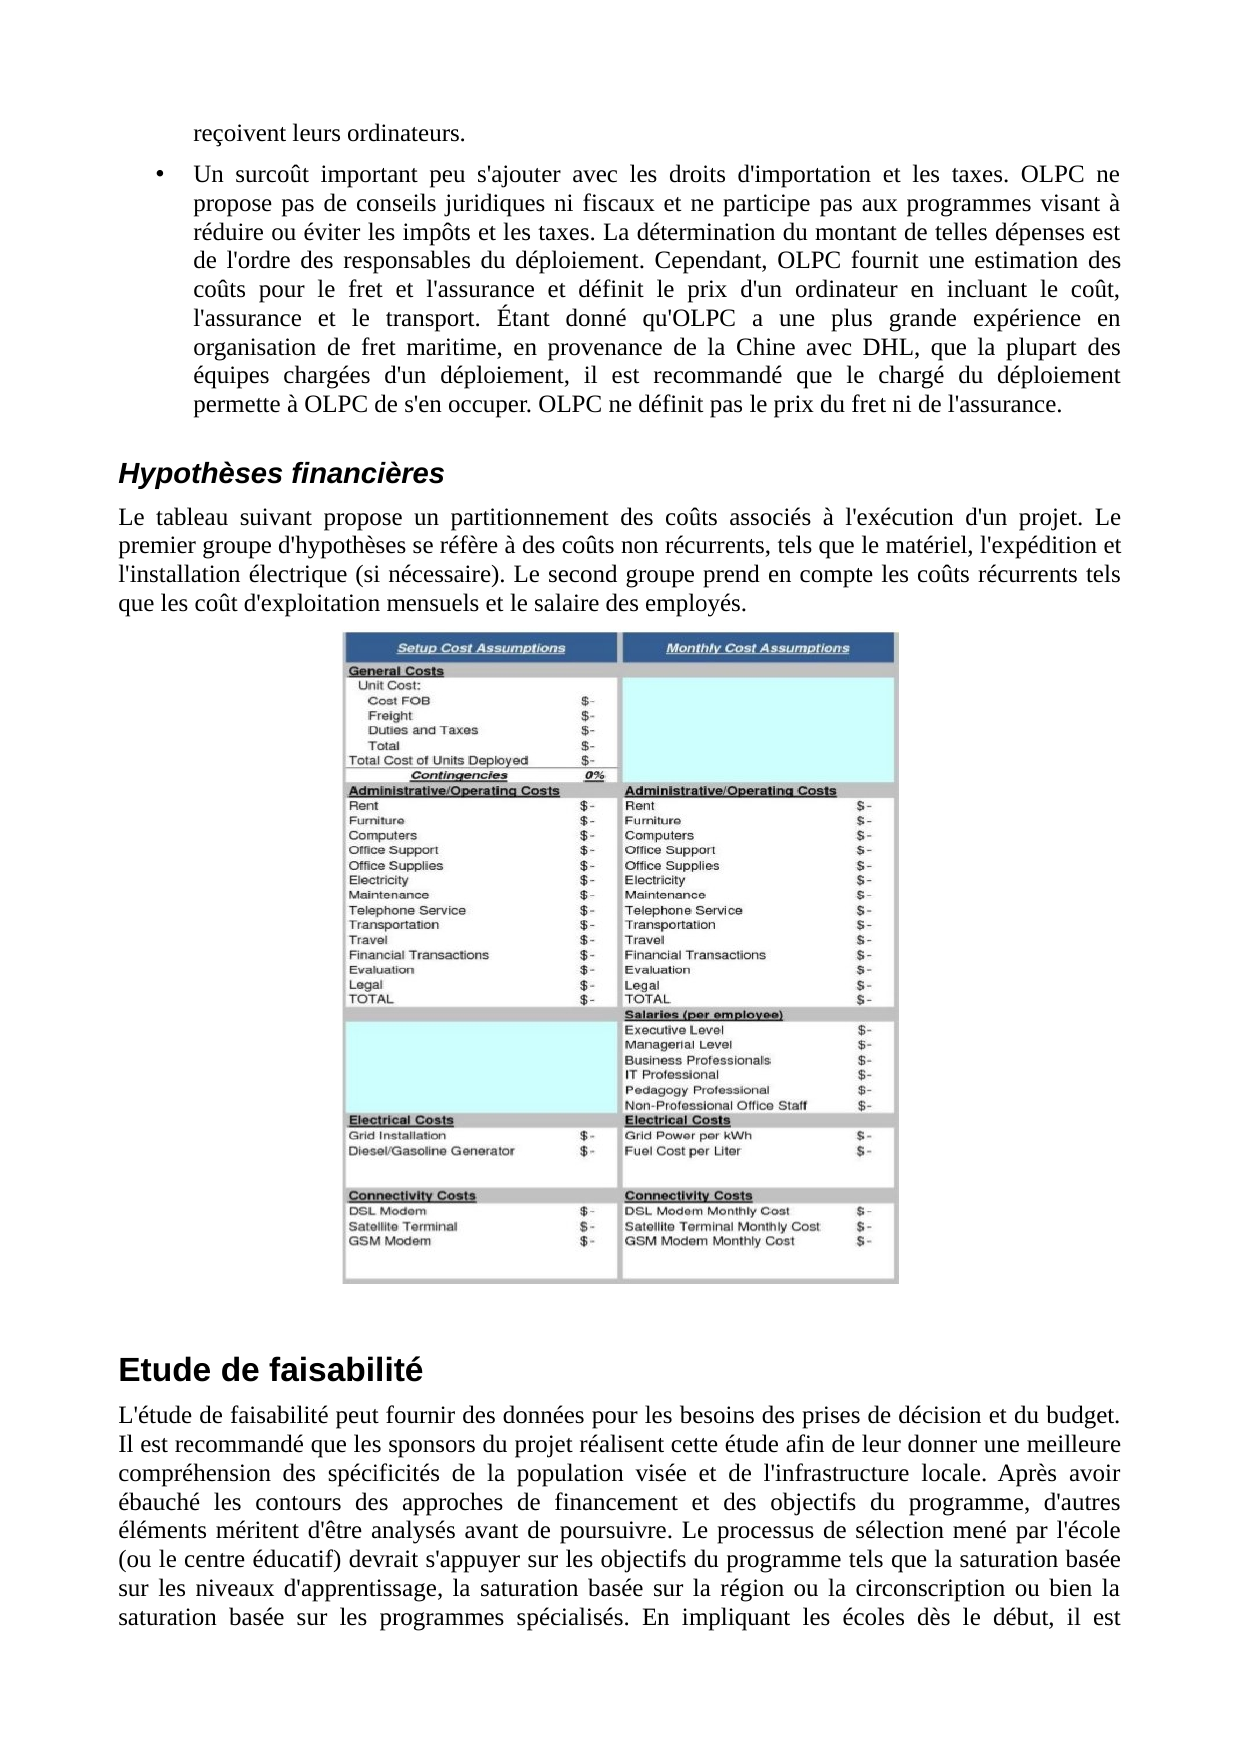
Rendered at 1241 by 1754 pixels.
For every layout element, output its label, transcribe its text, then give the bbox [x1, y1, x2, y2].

text L'étude de faisabilité peut fournir des données pour les besoins des prises de décision et du budget. Il est recommandé que les sponsors du projet réalisent cette étude afin de leur donner une meilleure compréhension des spécificités de la population visée et de l'infrastructure locale. Après avoir ébauché les contours des approches de financement et des objectifs du programme, d'autres éléments méritent d'être analysés avant de poursuivre. Le processus de sélection mené par l'école (ou le centre éducatif) devrait s'appuyer sur les objectifs du programme tels que la saturation basée sur les niveaux d'apprentissage, la saturation basée sur la région ou la circonscription ou bien la saturation basée sur les programmes spécialisés. En impliquant les écoles dès le début, il est [118, 1401, 1122, 1631]
subtitle Etude de faisabilité [118, 1349, 1122, 1388]
list reçoivent leurs ordinateurs. [156, 118, 1122, 147]
picture [341, 629, 899, 1284]
list Un surcoût important peu s'ajouter avec les droits d'importation et les taxes. OLPC ne propose pas de conseils juridiques ni fiscaux et ne participe pas aux programmes visant à réduire ou éviter les impôts et les taxes. La détermination du montant de telles dépenses est de l'ordre des responsables du déploiement. Cependant, OLPC fournit une estimation des coûts pour le fret et l'assurance et définit le prix d'un ordinateur en incluant le coût, l'assurance et le transport. Étant donné qu'OLPC a une plus grande expérience en organisation de fret maritime, en provenance de la Chine avec DHL, que la plupart des équipes chargées d'un déploiement, il est recommandé que le chargé du déploiement permette à OLPC de s'en occuper. OLPC ne définit pas le prix du fret ni de l'assurance. [156, 159, 1122, 418]
text Le tableau suivant propose un partitionnement des coûts associés à l'exécution d'un projet. Le premier groupe d'hypothèses se réfère à des coûts non récurrents, tels que le matériel, l'expédition et l'installation électrique (si nécessaire). Le second groupe prend en compte les coûts récurrents tels que les coût d'exploitation mensuels et le salaire des employés. [118, 502, 1122, 617]
subtitle Hypothèses financières [118, 456, 1122, 489]
